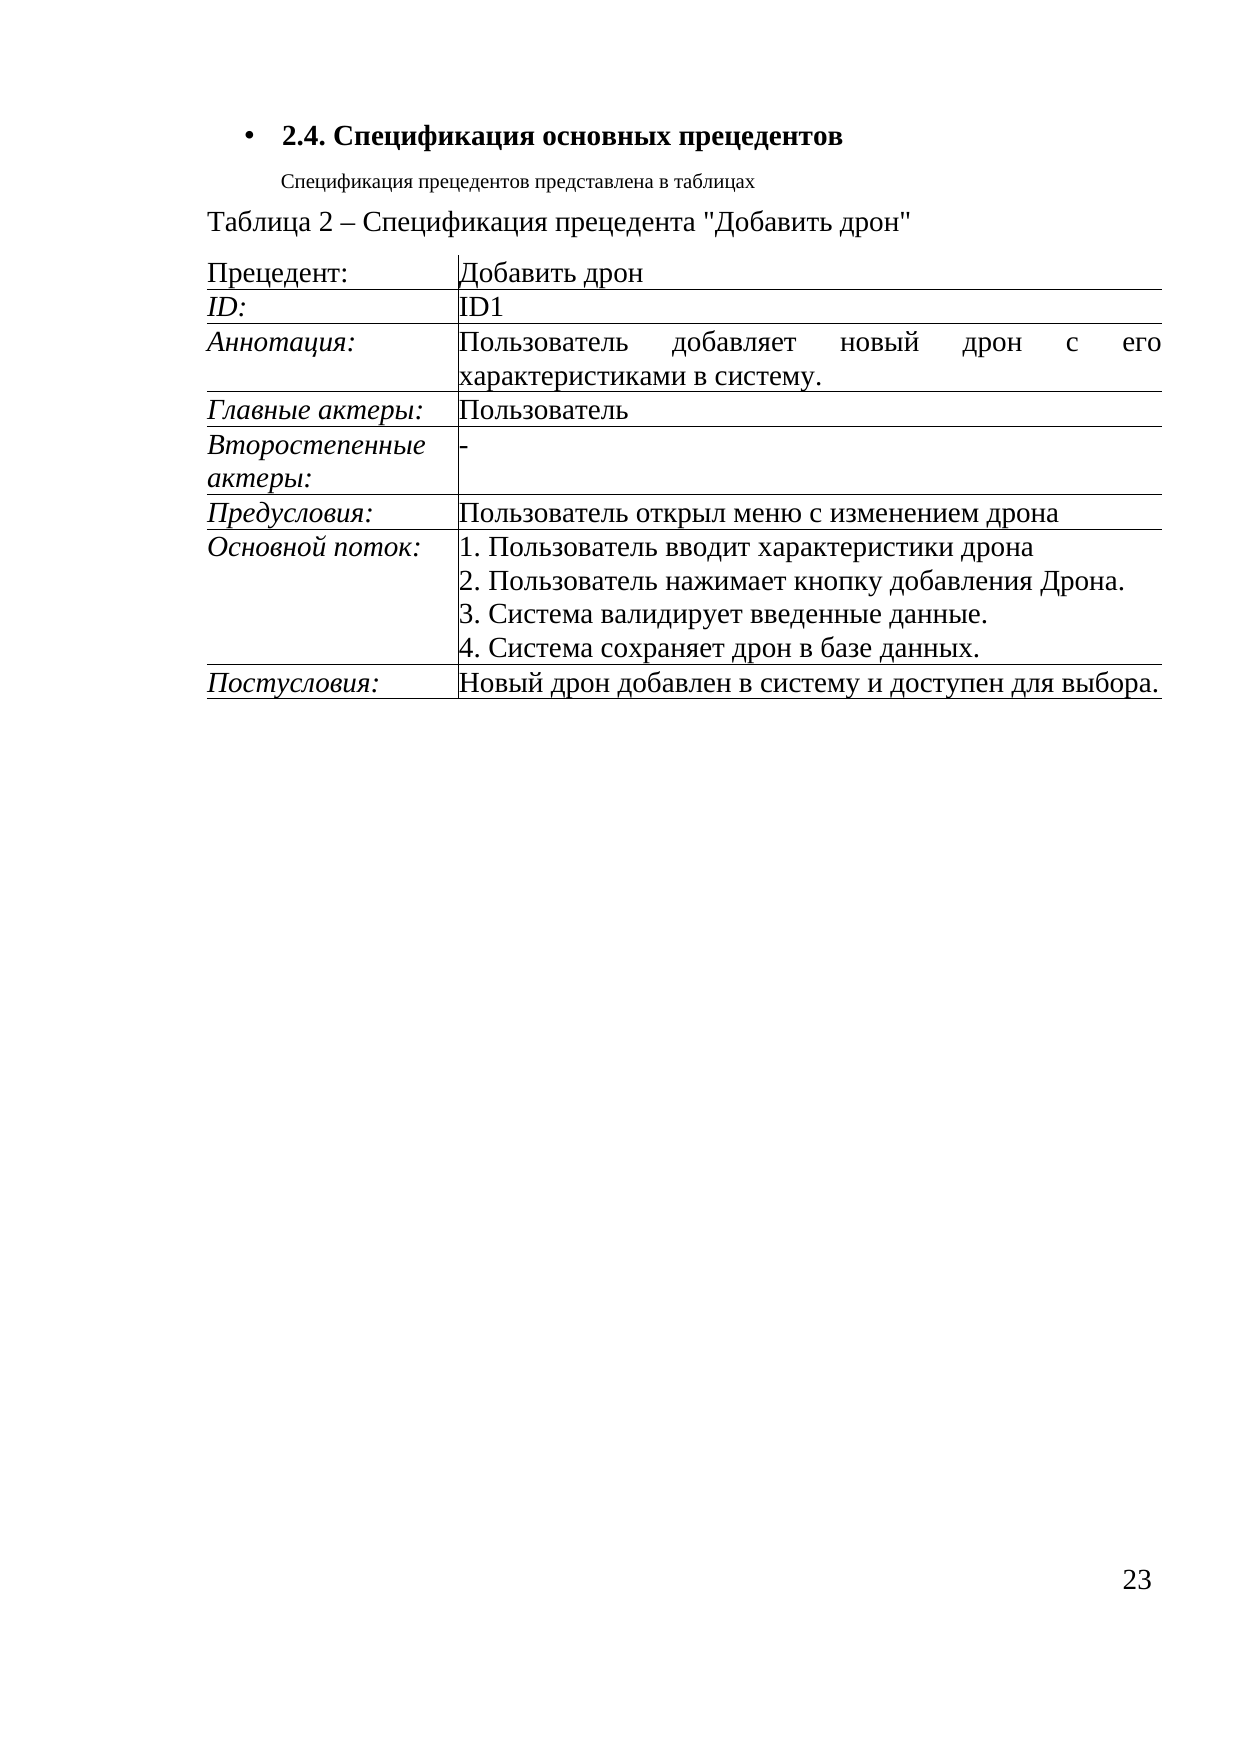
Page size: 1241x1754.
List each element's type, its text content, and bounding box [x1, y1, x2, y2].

list 2.4. Спецификация основных прецедентов [244, 118, 1152, 152]
table_header Прецедент: [207, 255, 458, 288]
text Таблица 2 – Спецификация прецедента "Добавить дрон" [207, 204, 1152, 238]
table_header Добавить дрон [459, 255, 1162, 288]
table_cell Главные актеры: [207, 392, 458, 426]
table_cell Пользователь вводит характеристики дрона Пользователь нажимает кнопку добавления Дрона. Система валидирует введенные данные. Система сохраняет дрон в базе данных. [459, 530, 1162, 664]
table_cell Второстепенные актеры: [207, 427, 458, 494]
table_cell Аннотация: [207, 324, 458, 391]
table_cell Пользователь [459, 392, 1162, 426]
table_cell - [459, 427, 1162, 494]
table_cell Пользователь открыл меню с изменением дрона [459, 495, 1162, 528]
table_cell ID1 [459, 290, 1162, 323]
table_cell Пользователь добавляет новый дрон с его характеристиками в систему. [459, 324, 1162, 391]
table_cell Постусловия: [207, 665, 458, 698]
text Спецификация прецедентов представлена в таблицах [207, 168, 1152, 193]
table_cell Предусловия: [207, 495, 458, 528]
table_cell ID: [207, 290, 458, 323]
table_cell Основной поток: [207, 530, 458, 664]
table_cell Новый дрон добавлен в систему и доступен для выбора. [459, 665, 1162, 698]
